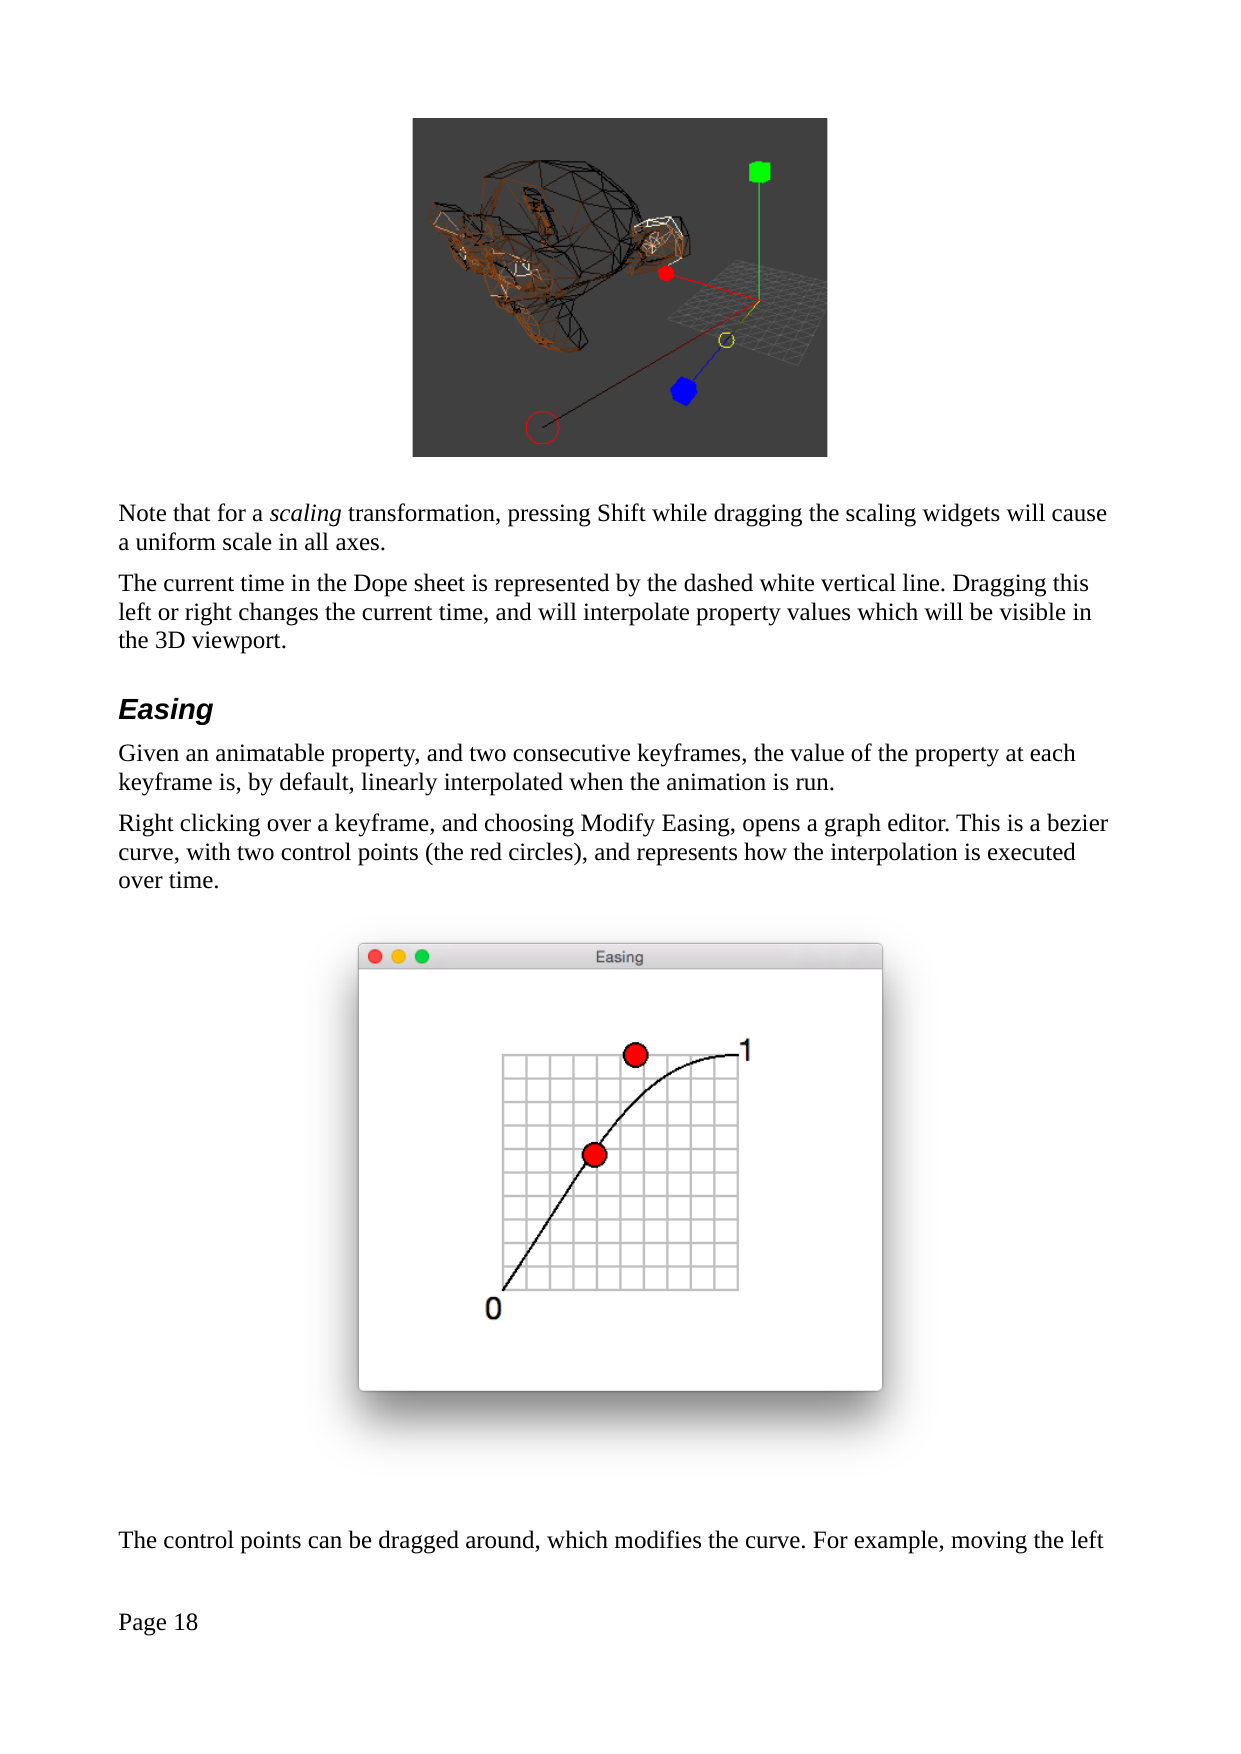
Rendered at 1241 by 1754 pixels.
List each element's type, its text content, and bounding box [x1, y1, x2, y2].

picture [293, 906, 948, 1485]
subtitle Easing [118, 692, 1122, 725]
text The control points can be dragged around, which modifies the curve. For example, moving the left [118, 1526, 1122, 1554]
text Given an animatable property, and two consecutive keyframes, the value of the property at each keyframe is, by default, linearly interpolated when the animation is run. [118, 738, 1122, 795]
text The current time in the Dope sheet is represented by the dashed white vertical line. Dragging this left or right changes the current time, and will interpolate property values which will be visible in the 3D viewport. [118, 568, 1122, 654]
text Right clicking over a keyframe, and choosing Modify Easing, opens a graph editor. This is a bezier curve, with two control points (the red circles), and represents how the interpolation is executed over time. [118, 808, 1122, 894]
text Note that for a scaling transformation, pressing Shift while dragging the scaling widgets will cause a uniform scale in all axes. [118, 498, 1122, 556]
picture [412, 118, 828, 457]
